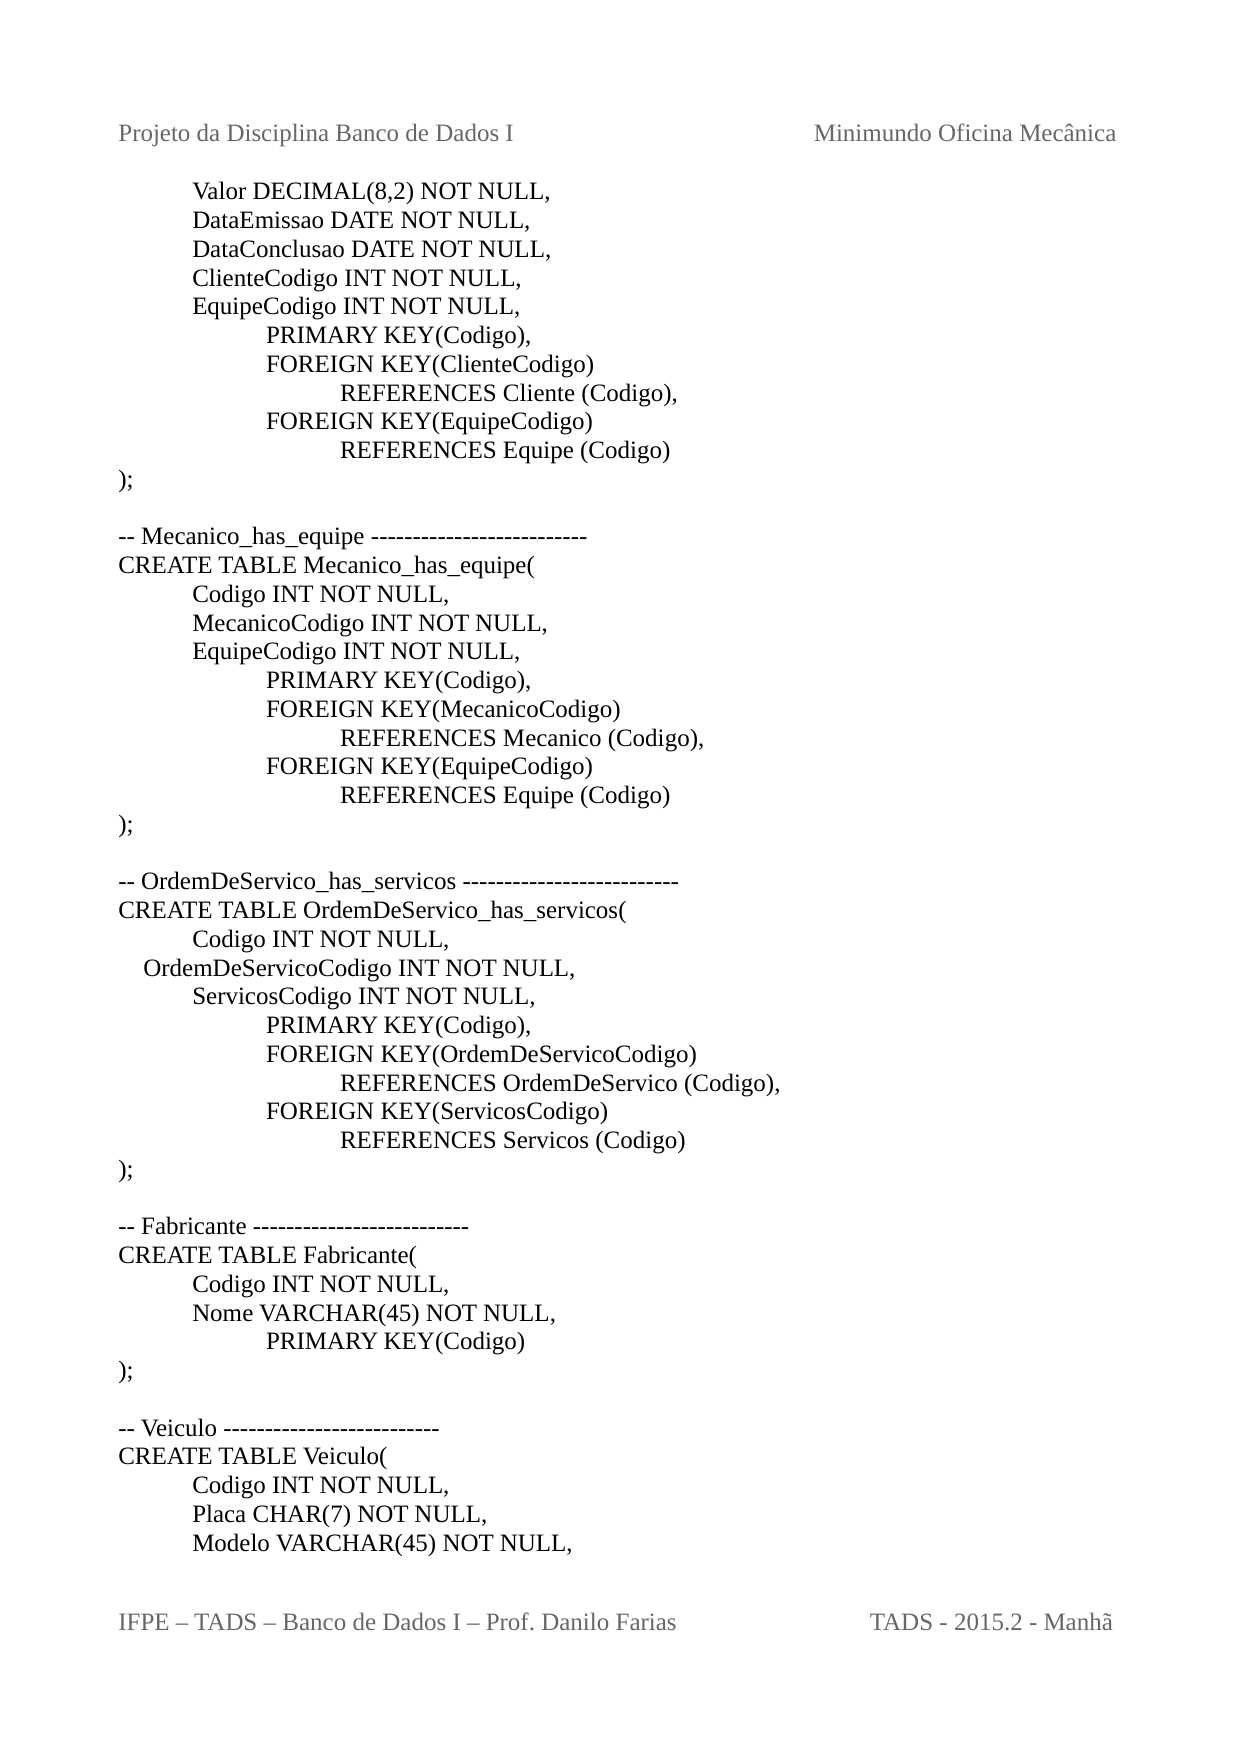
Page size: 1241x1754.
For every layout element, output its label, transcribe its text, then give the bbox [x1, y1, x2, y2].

text Valor DECIMAL(8,2) NOT NULL, DataEmissao DATE NOT NULL, DataConclusao DATE NOT NULL, ClienteCodigo INT NOT NULL, EquipeCodigo INT NOT NULL, PRIMARY KEY(Codigo), FOREIGN KEY(ClienteCodigo) REFERENCES Cliente (Codigo), FOREIGN KEY(EquipeCodigo) REFERENCES Equipe (Codigo) ); -- Mecanico_has_equipe -------------------------- CREATE TABLE Mecanico_has_equipe( Codigo INT NOT NULL, MecanicoCodigo INT NOT NULL, EquipeCodigo INT NOT NULL, PRIMARY KEY(Codigo), FOREIGN KEY(MecanicoCodigo) REFERENCES Mecanico (Codigo), FOREIGN KEY(EquipeCodigo) REFERENCES Equipe (Codigo) ); -- OrdemDeServico_has_servicos -------------------------- CREATE TABLE OrdemDeServico_has_servicos( Codigo INT NOT NULL, OrdemDeServicoCodigo INT NOT NULL, ServicosCodigo INT NOT NULL, PRIMARY KEY(Codigo), FOREIGN KEY(OrdemDeServicoCodigo) REFERENCES OrdemDeServico (Codigo), FOREIGN KEY(ServicosCodigo) REFERENCES Servicos (Codigo) ); -- Fabricante -------------------------- CREATE TABLE Fabricante( Codigo INT NOT NULL, Nome VARCHAR(45) NOT NULL, PRIMARY KEY(Codigo) ); -- Veiculo -------------------------- CREATE TABLE Veiculo( Codigo INT NOT NULL, Placa CHAR(7) NOT NULL, Modelo VARCHAR(45) NOT NULL, [118, 176, 1122, 1556]
